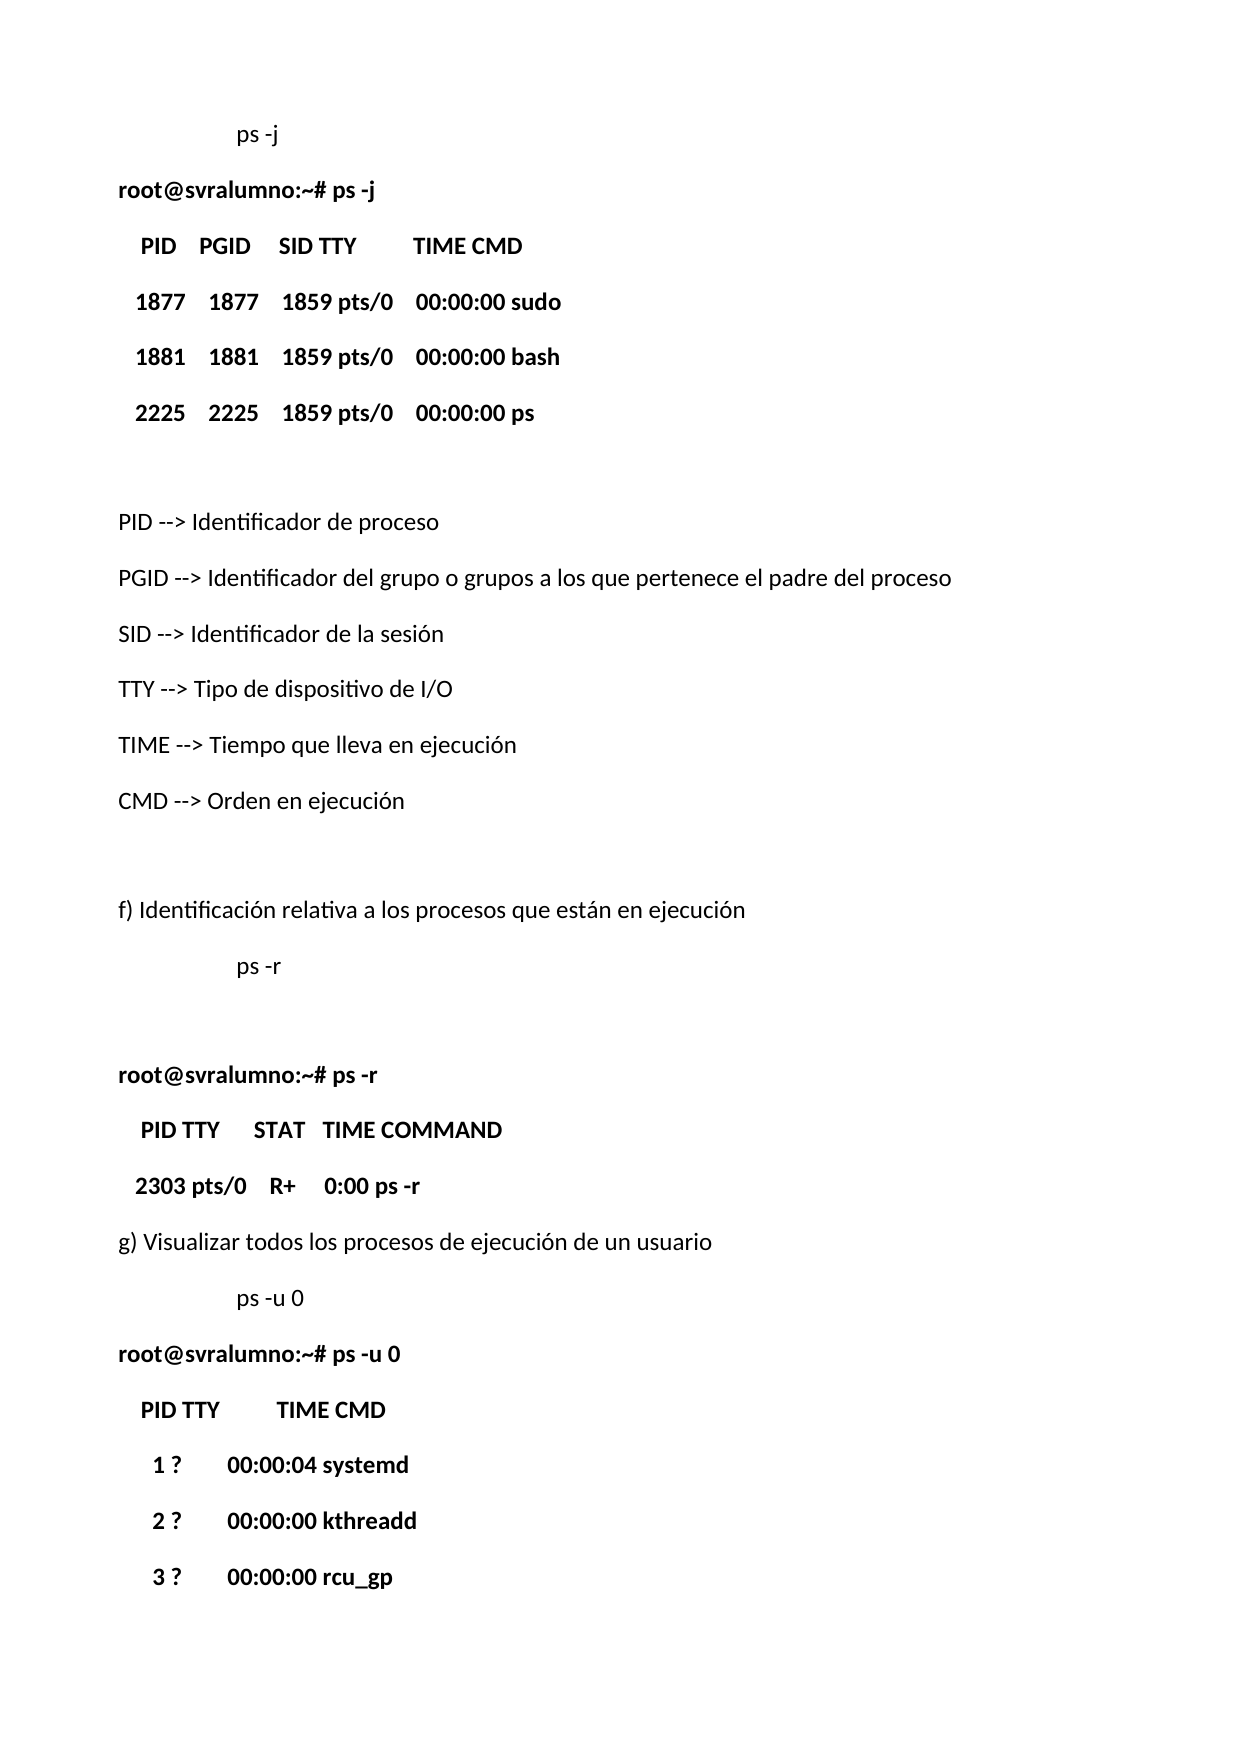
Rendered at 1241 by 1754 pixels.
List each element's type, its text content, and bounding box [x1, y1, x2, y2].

text 2303 pts/0 R+ 0:00 ps -r [118, 1171, 1122, 1201]
text PID TTY TIME CMD [118, 1394, 1122, 1424]
text PID TTY STAT TIME COMMAND [118, 1115, 1122, 1145]
text 3 ? 00:00:00 rcu_gp [118, 1561, 1122, 1592]
text ps -u 0 [118, 1282, 1122, 1313]
text 2225 2225 1859 pts/0 00:00:00 ps [118, 397, 1122, 428]
text 2 ? 00:00:00 kthreadd [118, 1506, 1122, 1536]
text PGID --> Identificador del grupo o grupos a los que pertenece el padre del proceso [118, 562, 1122, 592]
text root@svralumno:~# ps -j [118, 174, 1122, 204]
text PID --> Identificador de proceso [118, 506, 1122, 537]
text TIME --> Tiempo que lleva en ejecución [118, 729, 1122, 760]
text g) Visualizar todos los procesos de ejecución de un usuario [118, 1226, 1122, 1257]
text CMD --> Orden en ejecución [118, 785, 1122, 816]
text ps -j [118, 118, 1122, 149]
text 1881 1881 1859 pts/0 00:00:00 bash [118, 341, 1122, 372]
text root@svralumno:~# ps -u 0 [118, 1338, 1122, 1368]
text ps -r [118, 950, 1122, 981]
text PID PGID SID TTY TIME CMD [118, 230, 1122, 260]
text 1877 1877 1859 pts/0 00:00:00 sudo [118, 286, 1122, 316]
text TTY --> Tipo de dispositivo de I/O [118, 674, 1122, 704]
text f) Identificación relativa a los procesos que están en ejecución [118, 894, 1122, 925]
text root@svralumno:~# ps -r [118, 1059, 1122, 1089]
text SID --> Identificador de la sesión [118, 618, 1122, 648]
text 1 ? 00:00:04 systemd [118, 1450, 1122, 1480]
